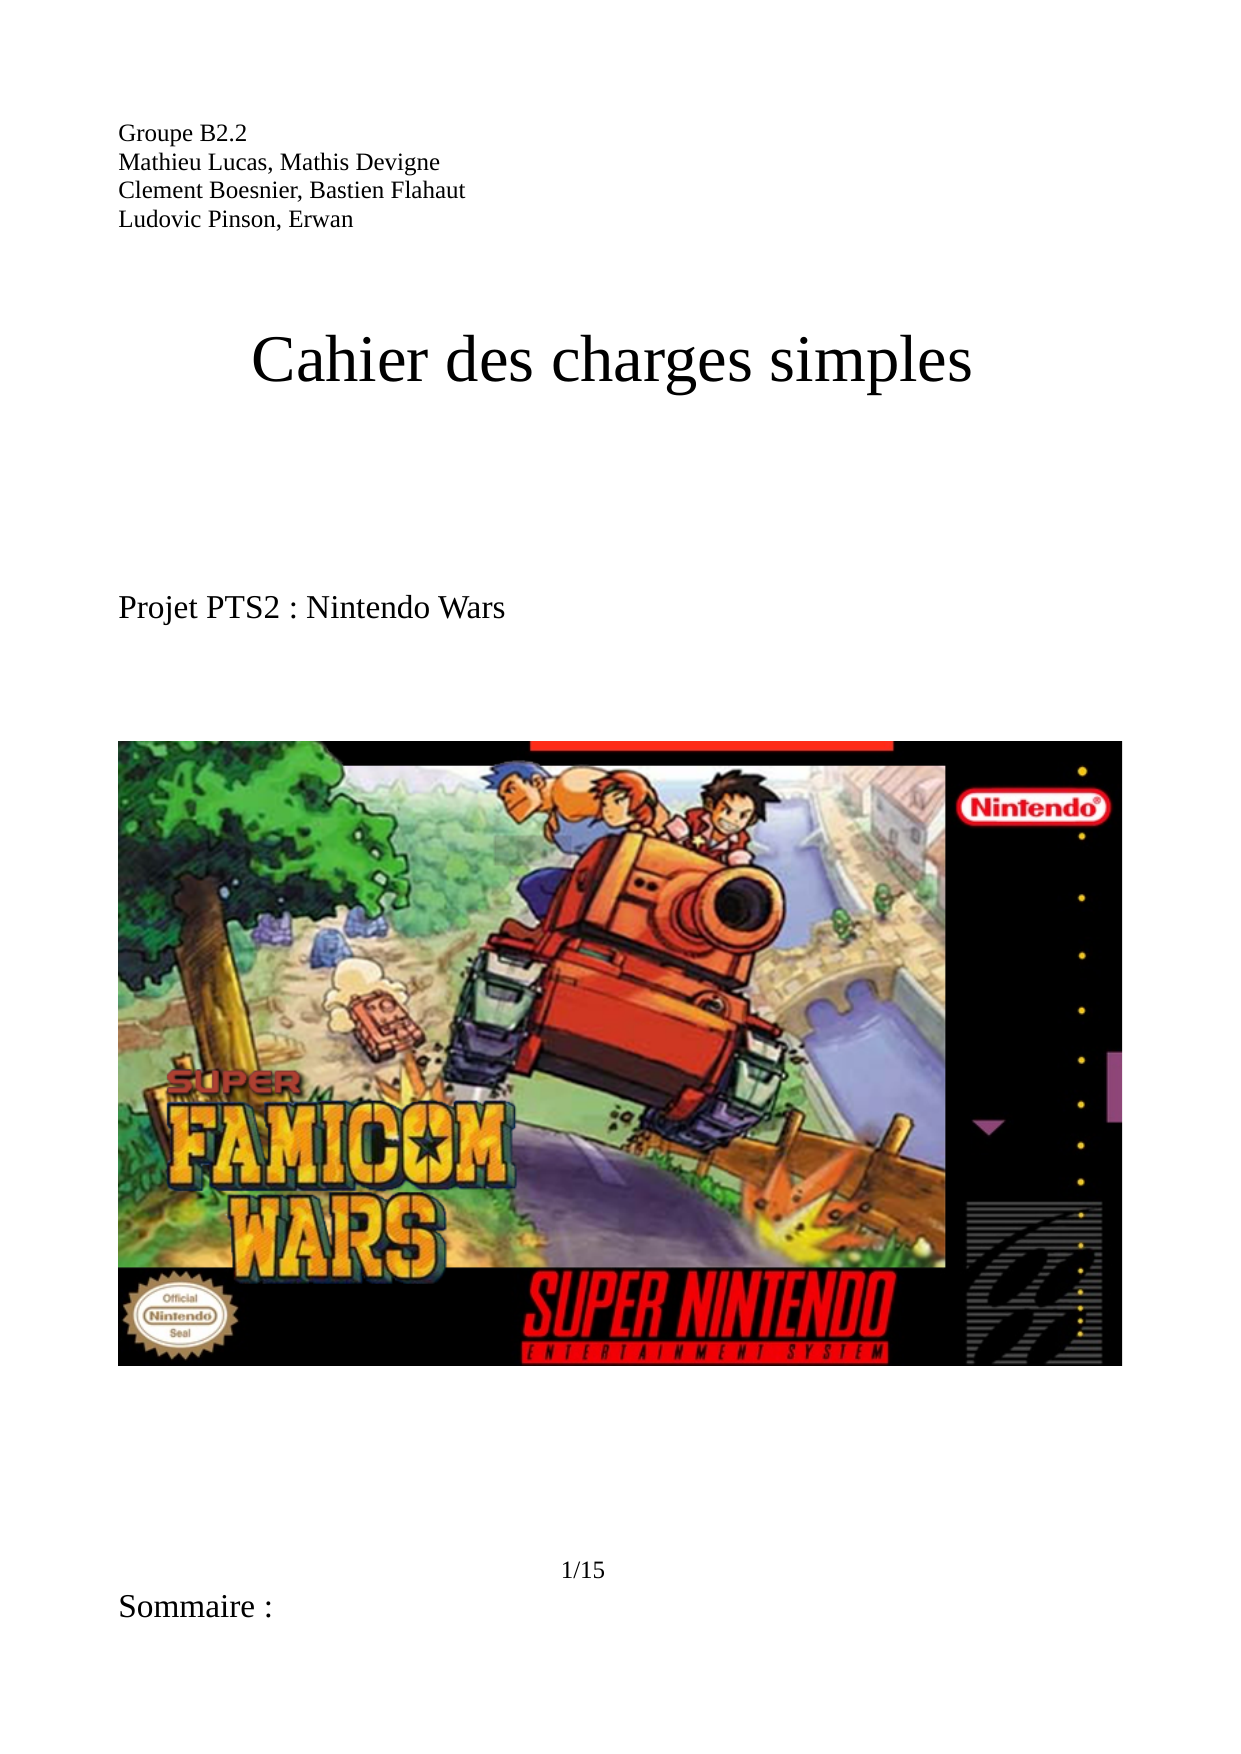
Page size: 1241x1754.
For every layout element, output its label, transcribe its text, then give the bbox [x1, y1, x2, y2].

text Ludovic Pinson, Erwan [118, 204, 1122, 233]
text Mathieu Lucas, Mathis Devigne [118, 147, 1122, 176]
text Clement Boesnier, Bastien Flahaut [118, 176, 1122, 204]
text Groupe B2.2 [118, 118, 1122, 147]
text Sommaire : [118, 1586, 1122, 1624]
text Projet PTS2 : Nintendo Wars [118, 588, 1122, 626]
picture [118, 741, 1123, 1366]
text Cahier des charges simples [118, 319, 1122, 396]
text 1/15 [118, 1548, 1122, 1586]
